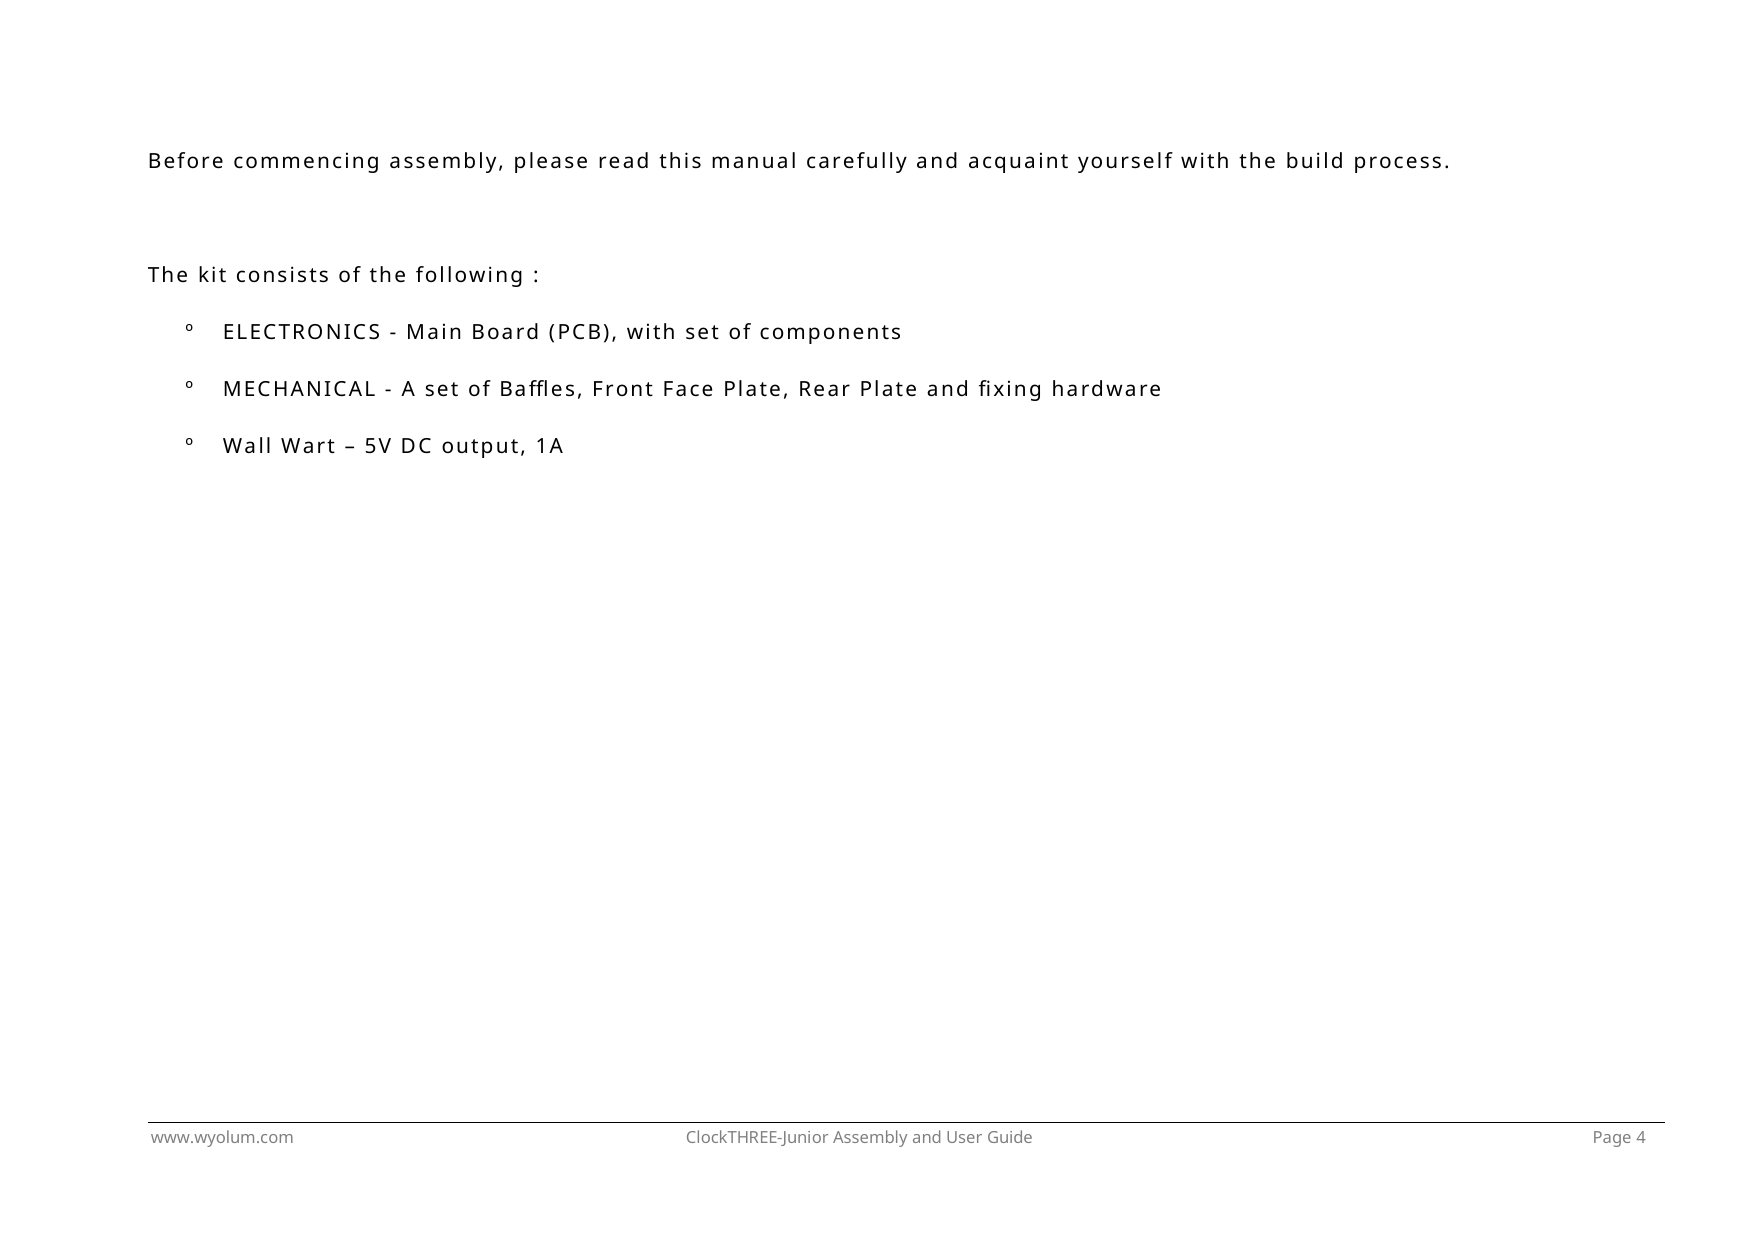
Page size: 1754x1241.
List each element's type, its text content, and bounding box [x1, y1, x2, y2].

list MECHANICAL - A set of Baffles, Front Face Plate, Rear Plate and fixing hardware [185, 374, 1665, 402]
list Wall Wart – 5V DC output, 1A [185, 431, 1665, 459]
text Before commencing assembly, please read this manual carefully and acquaint yourself with the build process. [148, 146, 1665, 174]
text The kit consists of the following : [148, 260, 1665, 288]
list ELECTRONICS - Main Board (PCB), with set of components [185, 317, 1665, 345]
